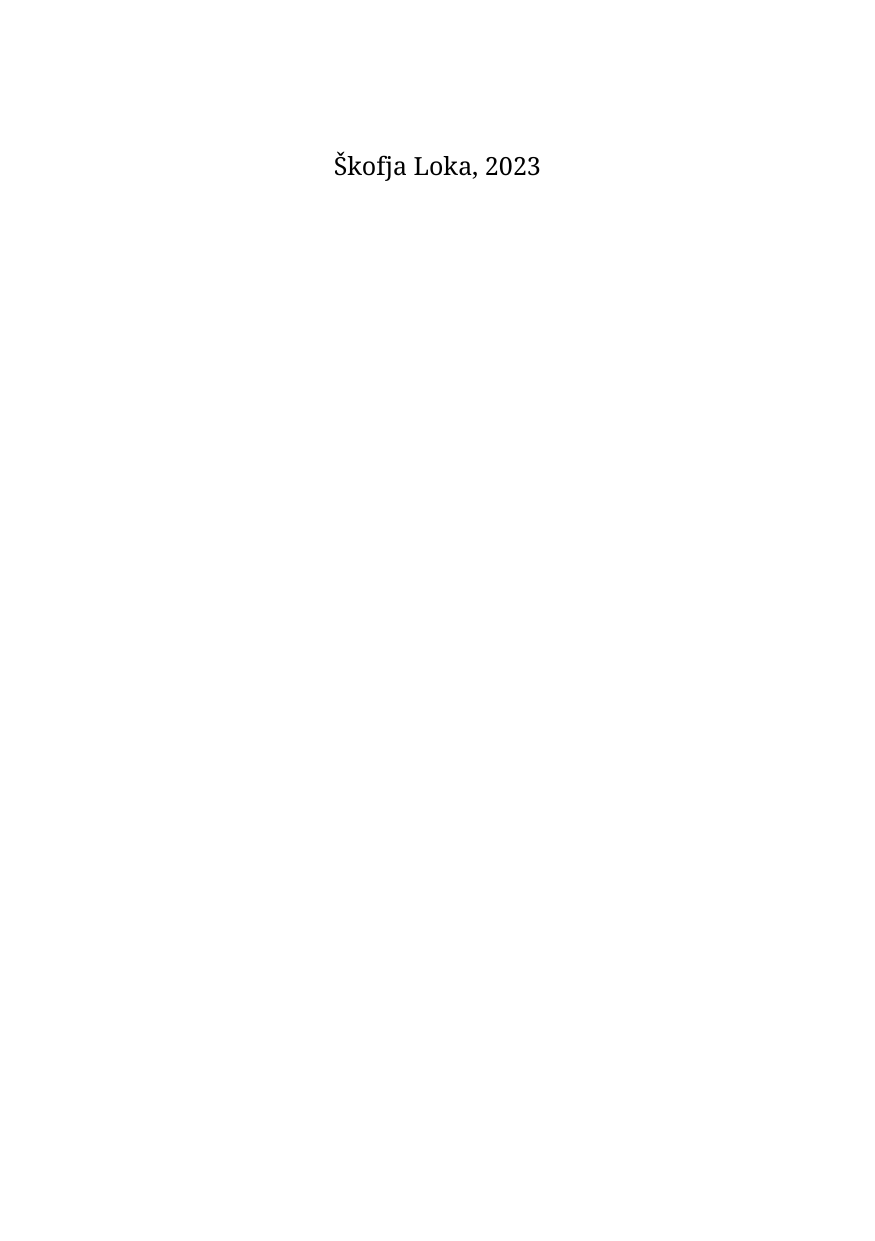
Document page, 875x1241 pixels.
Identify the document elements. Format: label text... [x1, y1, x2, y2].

text Škofja Loka, 2023 [118, 148, 756, 182]
